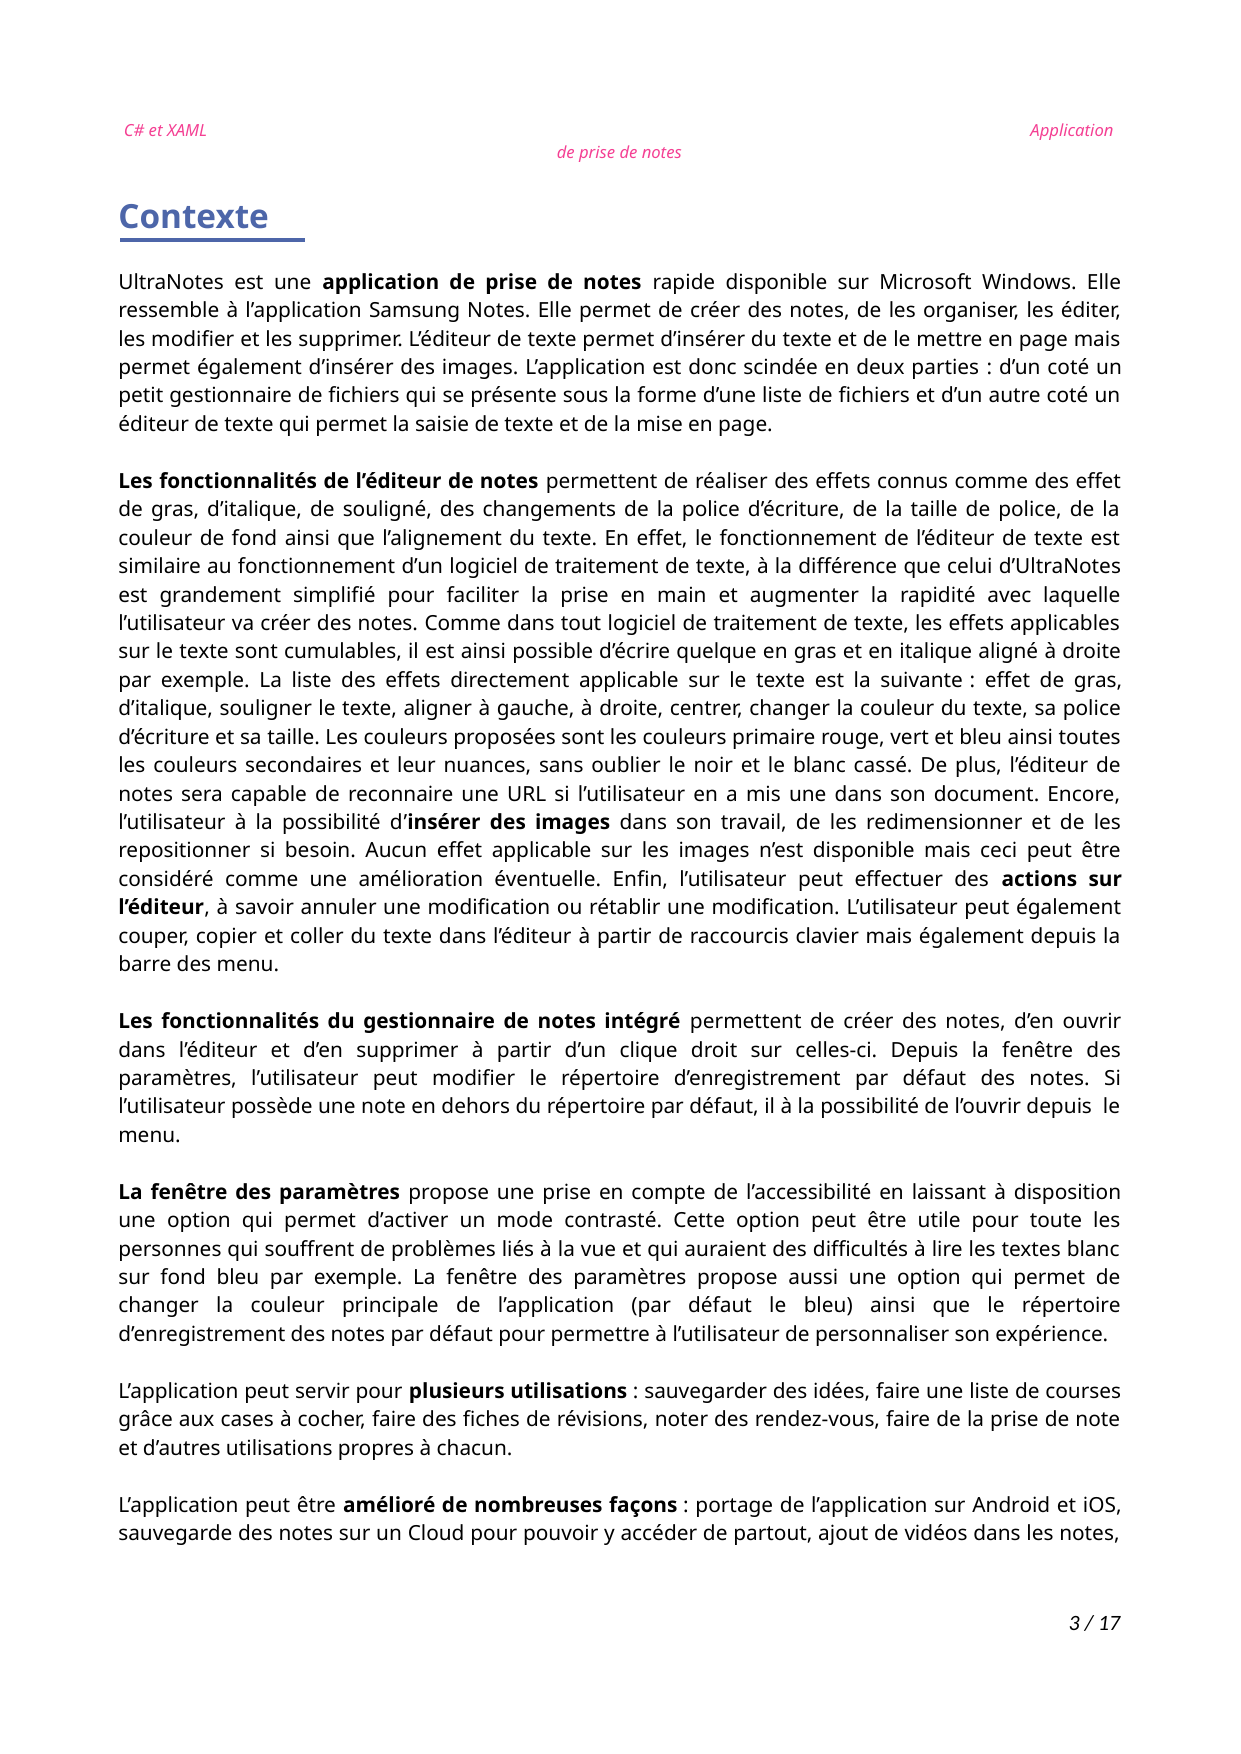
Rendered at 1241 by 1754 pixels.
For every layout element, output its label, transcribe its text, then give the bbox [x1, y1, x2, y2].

text L’application peut servir pour plusieurs utilisations : sauvegarder des idées, faire une liste de courses grâce aux cases à cocher, faire des fiches de révisions, noter des rendez-vous, faire de la prise de note et d’autres utilisations propres à chacun. [118, 1376, 1122, 1461]
text Les fonctionnalités du gestionnaire de notes intégré permettent de créer des notes, d’en ouvrir dans l’éditeur et d’en supprimer à partir d’un clique droit sur celles-ci. Depuis la fenêtre des paramètres, l’utilisateur peut modifier le répertoire d’enregistrement par défaut des notes. Si l’utilisateur possède une note en dehors du répertoire par défaut, il à la possibilité de l’ouvrir depuis le menu. [118, 1006, 1122, 1148]
text UltraNotes est une application de prise de notes rapide disponible sur Microsoft Windows. Elle ressemble à l’application Samsung Notes. Elle permet de créer des notes, de les organiser, les éditer, les modifier et les supprimer. L’éditeur de texte permet d’insérer du texte et de le mettre en page mais permet également d’insérer des images. L’application est donc scindée en deux parties : d’un coté un petit gestionnaire de fichiers qui se présente sous la forme d’une liste de fichiers et d’un autre coté un éditeur de texte qui permet la saisie de texte et de la mise en page. [118, 267, 1122, 437]
text Les fonctionnalités de l’éditeur de notes permettent de réaliser des effets connus comme des effet de gras, d’italique, de souligné, des changements de la police d’écriture, de la taille de police, de la couleur de fond ainsi que l’alignement du texte. En effet, le fonctionnement de l’éditeur de texte est similaire au fonctionnement d’un logiciel de traitement de texte, à la différence que celui d’UltraNotes est grandement simplifié pour faciliter la prise en main et augmenter la rapidité avec laquelle l’utilisateur va créer des notes. Comme dans tout logiciel de traitement de texte, les effets applicables sur le texte sont cumulables, il est ainsi possible d’écrire quelque en gras et en italique aligné à droite par exemple. La liste des effets directement applicable sur le texte est la suivante : effet de gras, d’italique, souligner le texte, aligner à gauche, à droite, centrer, changer la couleur du texte, sa police d’écriture et sa taille. Les couleurs proposées sont les couleurs primaire rouge, vert et bleu ainsi toutes les couleurs secondaires et leur nuances, sans oublier le noir et le blanc cassé. De plus, l’éditeur de notes sera capable de reconnaire une URL si l’utilisateur en a mis une dans son document. Encore, l’utilisateur à la possibilité d’insérer des images dans son travail, de les redimensionner et de les repositionner si besoin. Aucun effet applicable sur les images n’est disponible mais ceci peut être considéré comme une amélioration éventuelle. Enfin, l’utilisateur peut effectuer des actions sur l’éditeur, à savoir annuler une modification ou rétablir une modification. L’utilisateur peut également couper, copier et coller du texte dans l’éditeur à partir de raccourcis clavier mais également depuis la barre des menu. [118, 466, 1122, 978]
text La fenêtre des paramètres propose une prise en compte de l’accessibilité en laissant à disposition une option qui permet d’activer un mode contrasté. Cette option peut être utile pour toute les personnes qui souffrent de problèmes liés à la vue et qui auraient des difficultés à lire les textes blanc sur fond bleu par exemple. La fenêtre des paramètres propose aussi une option qui permet de changer la couleur principale de l’application (par défaut le bleu) ainsi que le répertoire d’enregistrement des notes par défaut pour permettre à l’utilisateur de personnaliser son expérience. [118, 1177, 1122, 1347]
text Contexte [118, 193, 1122, 238]
text L’application peut être amélioré de nombreuses façons : portage de l’application sur Android et iOS, sauvegarde des notes sur un Cloud pour pouvoir y accéder de partout, ajout de vidéos dans les notes, [118, 1490, 1122, 1547]
